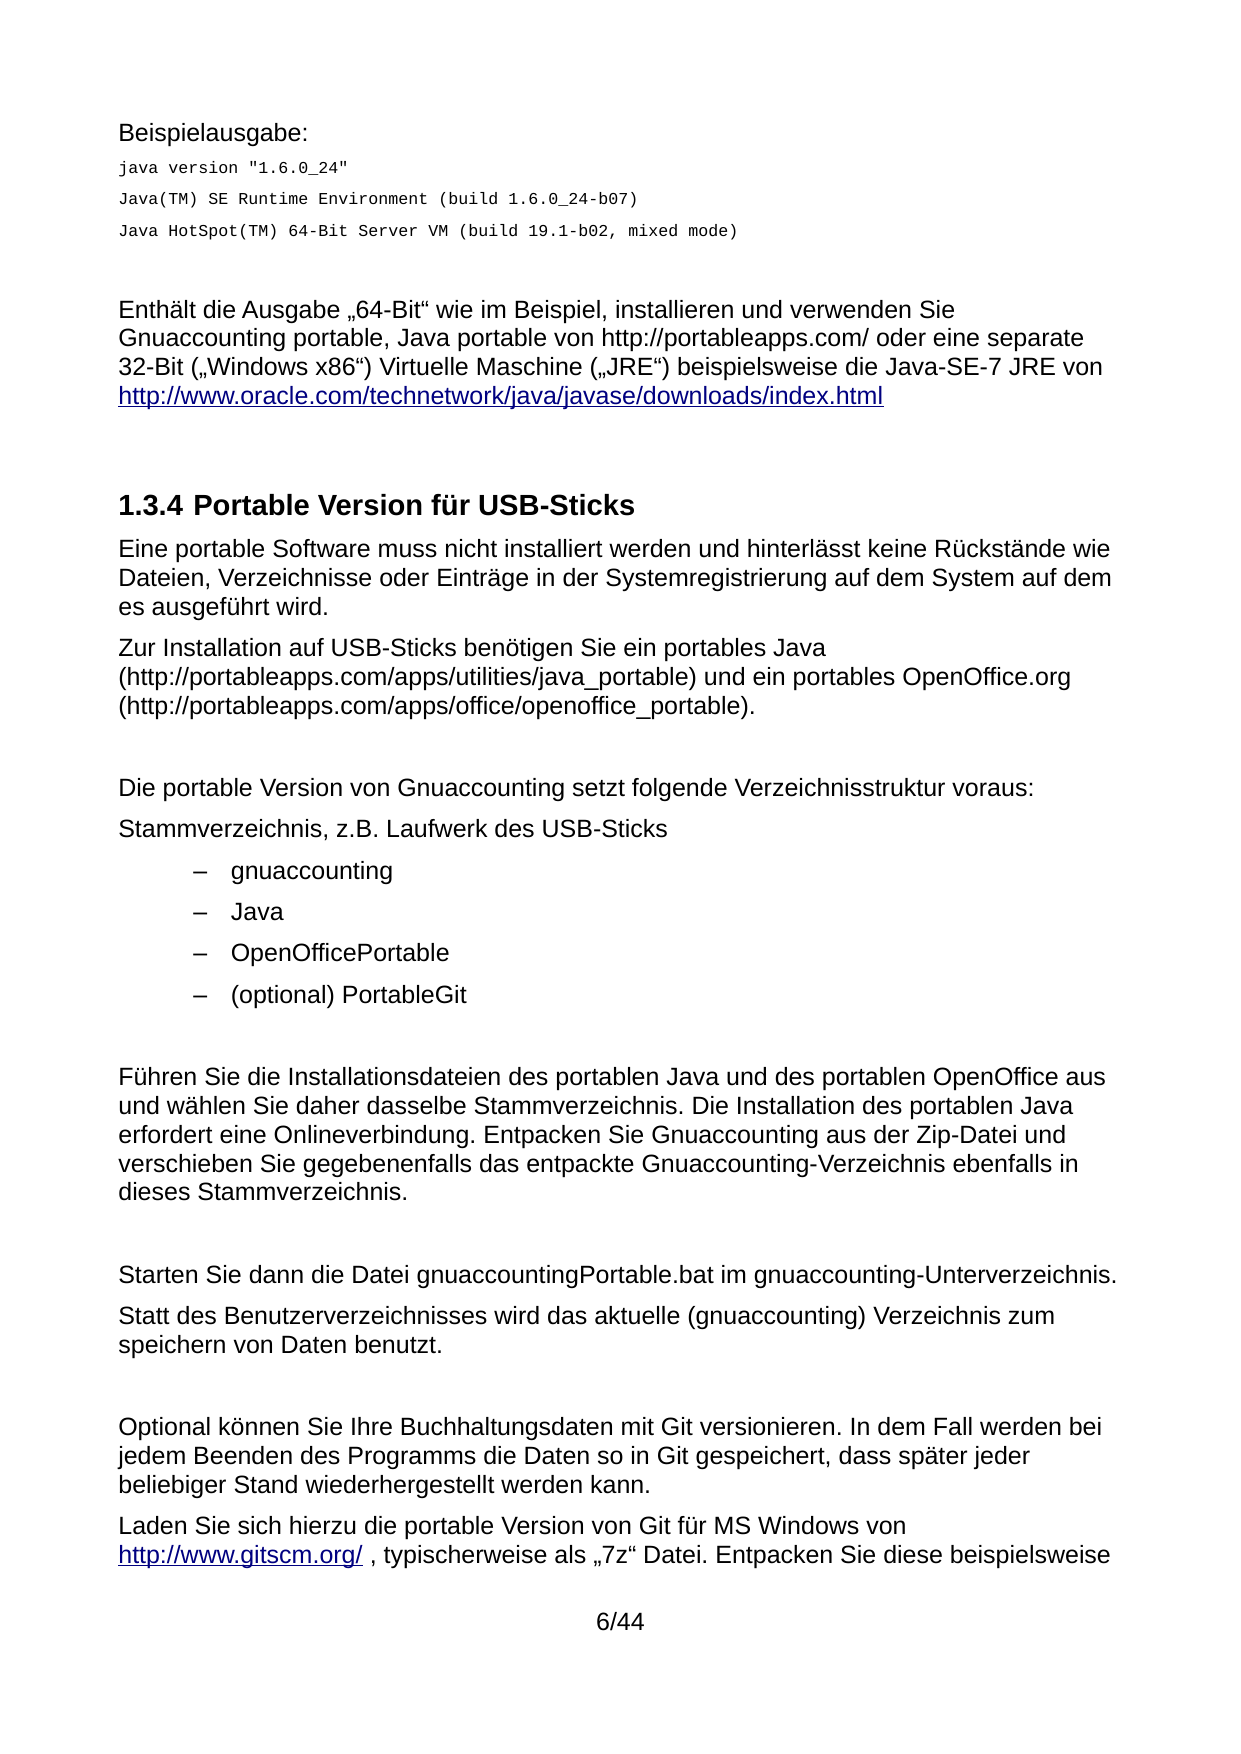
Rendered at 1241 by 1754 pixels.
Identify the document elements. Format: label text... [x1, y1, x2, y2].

text Stammverzeichnis, z.B. Laufwerk des USB-Sticks [118, 814, 1122, 843]
text Enthält die Ausgabe „64-Bit“ wie im Beispiel, installieren und verwenden Sie Gnuaccounting portable, Java portable von http://portableapps.com/ oder eine separate 32-Bit („Windows x86“) Virtuelle Maschine („JRE“) beispielsweise die Java-SE-7 JRE von http://www.oracle.com/technetwork/java/javase/downloads/index.html [118, 295, 1122, 410]
text Statt des Benutzerverzeichnisses wird das aktuelle (gnuaccounting) Verzeichnis zum speichern von Daten benutzt. [118, 1301, 1122, 1359]
list gnuaccounting [193, 856, 1122, 884]
text java version "1.6.0_24" [118, 159, 1122, 178]
text Laden Sie sich hierzu die portable Version von Git für MS Windows von http://www.gitscm.org/ , typischerweise als „7z“ Datei. Entpacken Sie diese beispielsweise [118, 1511, 1122, 1569]
text Java HotSpot(TM) 64-Bit Server VM (build 19.1-b02, mixed mode) [118, 222, 1122, 241]
text Optional können Sie Ihre Buchhaltungsdaten mit Git versionieren. In dem Fall werden bei jedem Beenden des Programms die Daten so in Git gespeichert, dass später jeder beliebiger Stand wiederhergestellt werden kann. [118, 1412, 1122, 1499]
list Java [193, 897, 1122, 926]
text Starten Sie dann die Datei gnuaccountingPortable.bat im gnuaccounting-Unterverzeichnis. [118, 1260, 1122, 1289]
text Java(TM) SE Runtime Environment (build 1.6.0_24-b07) [118, 191, 1122, 209]
text Eine portable Software muss nicht installiert werden und hinterlässt keine Rückstände wie Dateien, Verzeichnisse oder Einträge in der Systemregistrierung auf dem System auf dem es ausgeführt wird. [118, 534, 1122, 621]
text Führen Sie die Installationsdateien des portablen Java und des portablen OpenOffice aus und wählen Sie daher dasselbe Stammverzeichnis. Die Installation des portablen Java erfordert eine Onlineverbindung. Entpacken Sie Gnuaccounting aus der Zip-Datei und verschieben Sie gegebenenfalls das entpackte Gnuaccounting-Verzeichnis ebenfalls in dieses Stammverzeichnis. [118, 1062, 1122, 1206]
list OpenOfficePortable [193, 938, 1122, 967]
subtitle Portable Version für USB-Sticks [118, 488, 1122, 522]
list (optional) PortableGit [193, 980, 1122, 1009]
text Zur Installation auf USB-Sticks benötigen Sie ein portables Java (http://portableapps.com/apps/utilities/java_portable) und ein portables OpenOffice.org (http://portableapps.com/apps/office/openoffice_portable). [118, 633, 1122, 719]
list Beispielausgabe: [81, 118, 1122, 147]
text Die portable Version von Gnuaccounting setzt folgende Verzeichnisstruktur voraus: [118, 773, 1122, 802]
